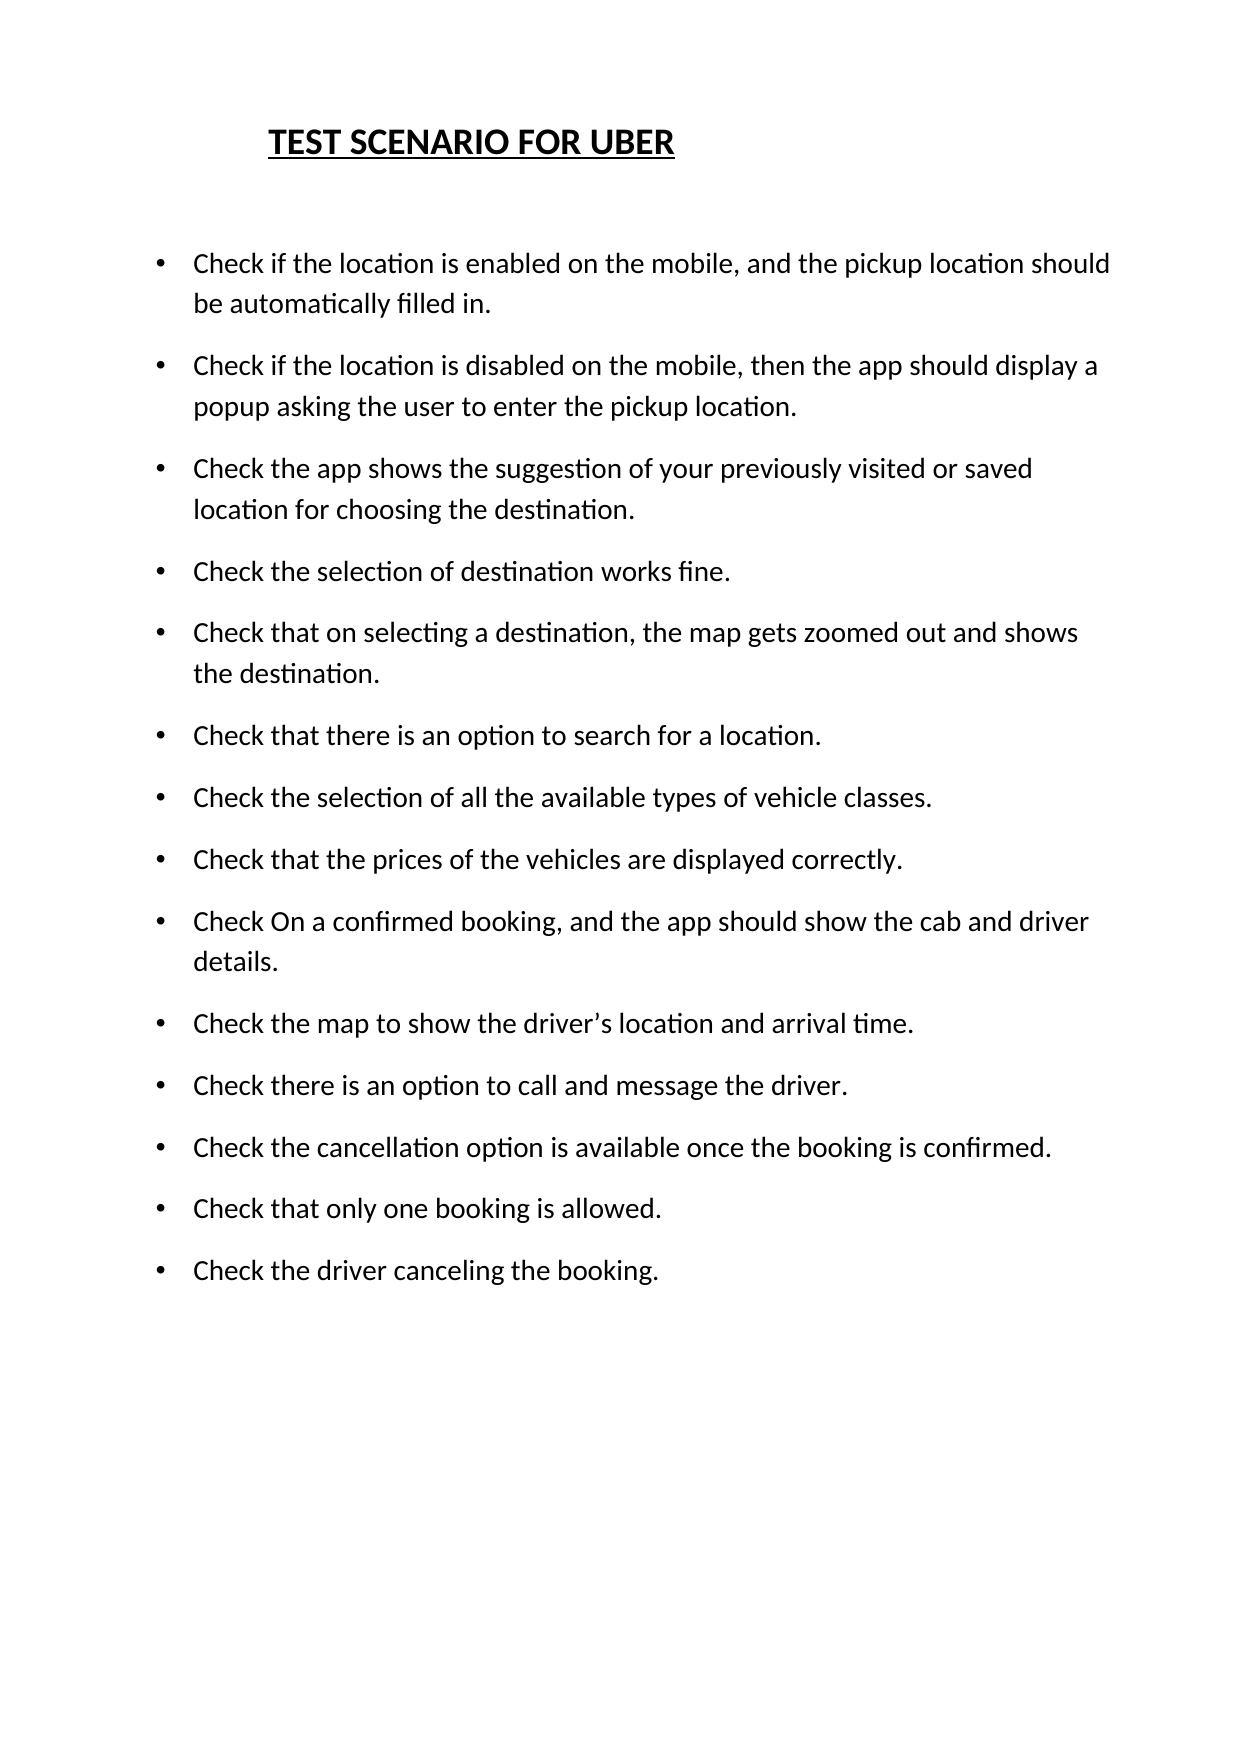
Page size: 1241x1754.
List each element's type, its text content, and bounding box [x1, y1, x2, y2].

list Check On a confirmed booking, and the app should show the cab and driver details. [156, 903, 1122, 979]
list Check there is an option to call and message the driver. [156, 1067, 1122, 1103]
list Check if the location is enabled on the mobile, and the pickup location should be automatically filled in. [156, 245, 1122, 321]
list Check that there is an option to search for a location. [156, 717, 1122, 753]
list Check that only one booking is allowed. [156, 1191, 1122, 1226]
text TEST SCENARIO FOR UBER [268, 118, 1122, 164]
list Check if the location is disabled on the mobile, then the app should display a popup asking the user to enter the pickup location. [156, 347, 1122, 424]
list Check the map to show the driver’s location and arrival time. [156, 1005, 1122, 1041]
list Check the cancellation option is available once the booking is confirmed. [156, 1129, 1122, 1164]
list Check that the prices of the vehicles are displayed correctly. [156, 841, 1122, 876]
list Check the selection of all the available types of vehicle classes. [156, 779, 1122, 815]
list Check that on selecting a destination, the map gets zoomed out and shows the destination. [156, 614, 1122, 691]
list Check the app shows the suggestion of your previously visited or saved location for choosing the destination. [156, 450, 1122, 527]
list Check the selection of destination works fine. [156, 553, 1122, 588]
list Check the driver canceling the booking. [156, 1252, 1122, 1288]
